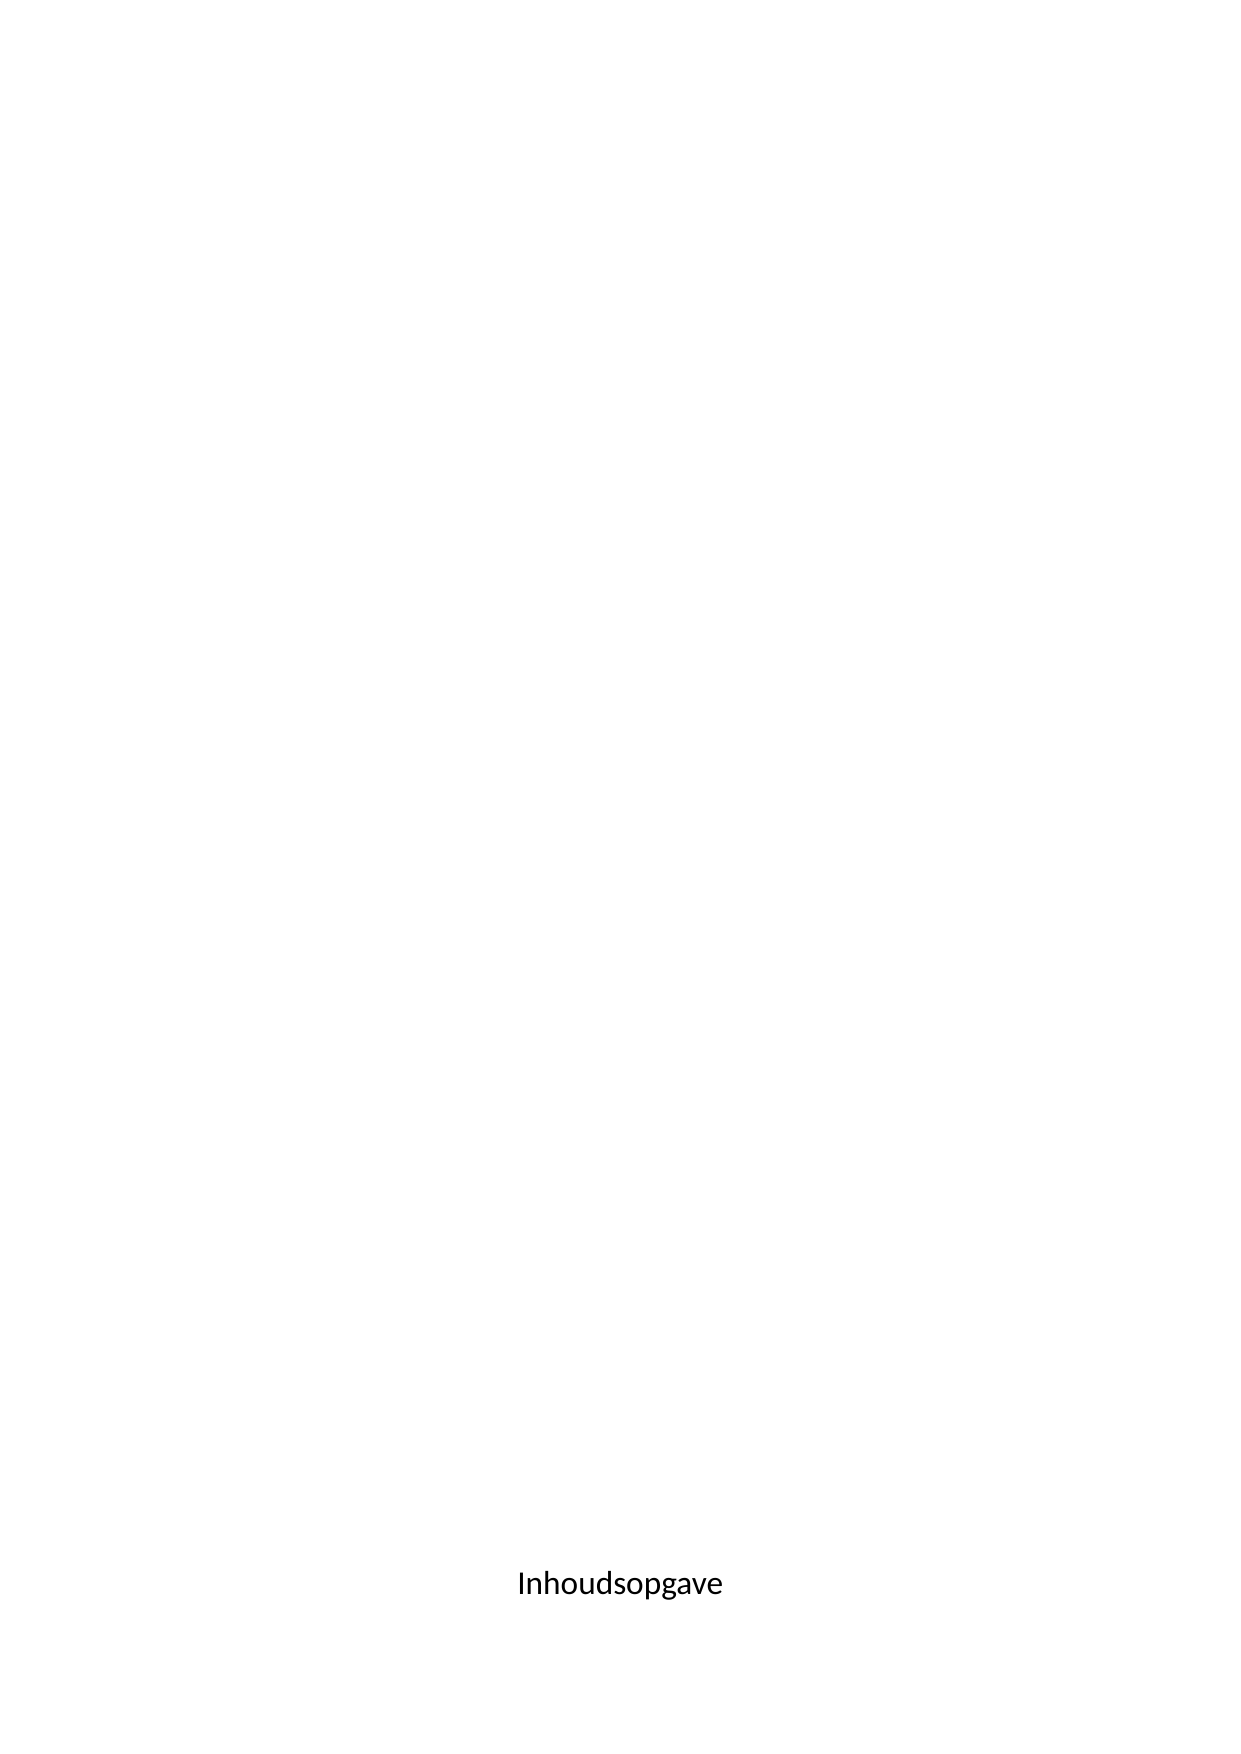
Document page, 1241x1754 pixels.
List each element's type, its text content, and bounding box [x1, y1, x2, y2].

text Inhoudsopgave [148, 1562, 1093, 1603]
